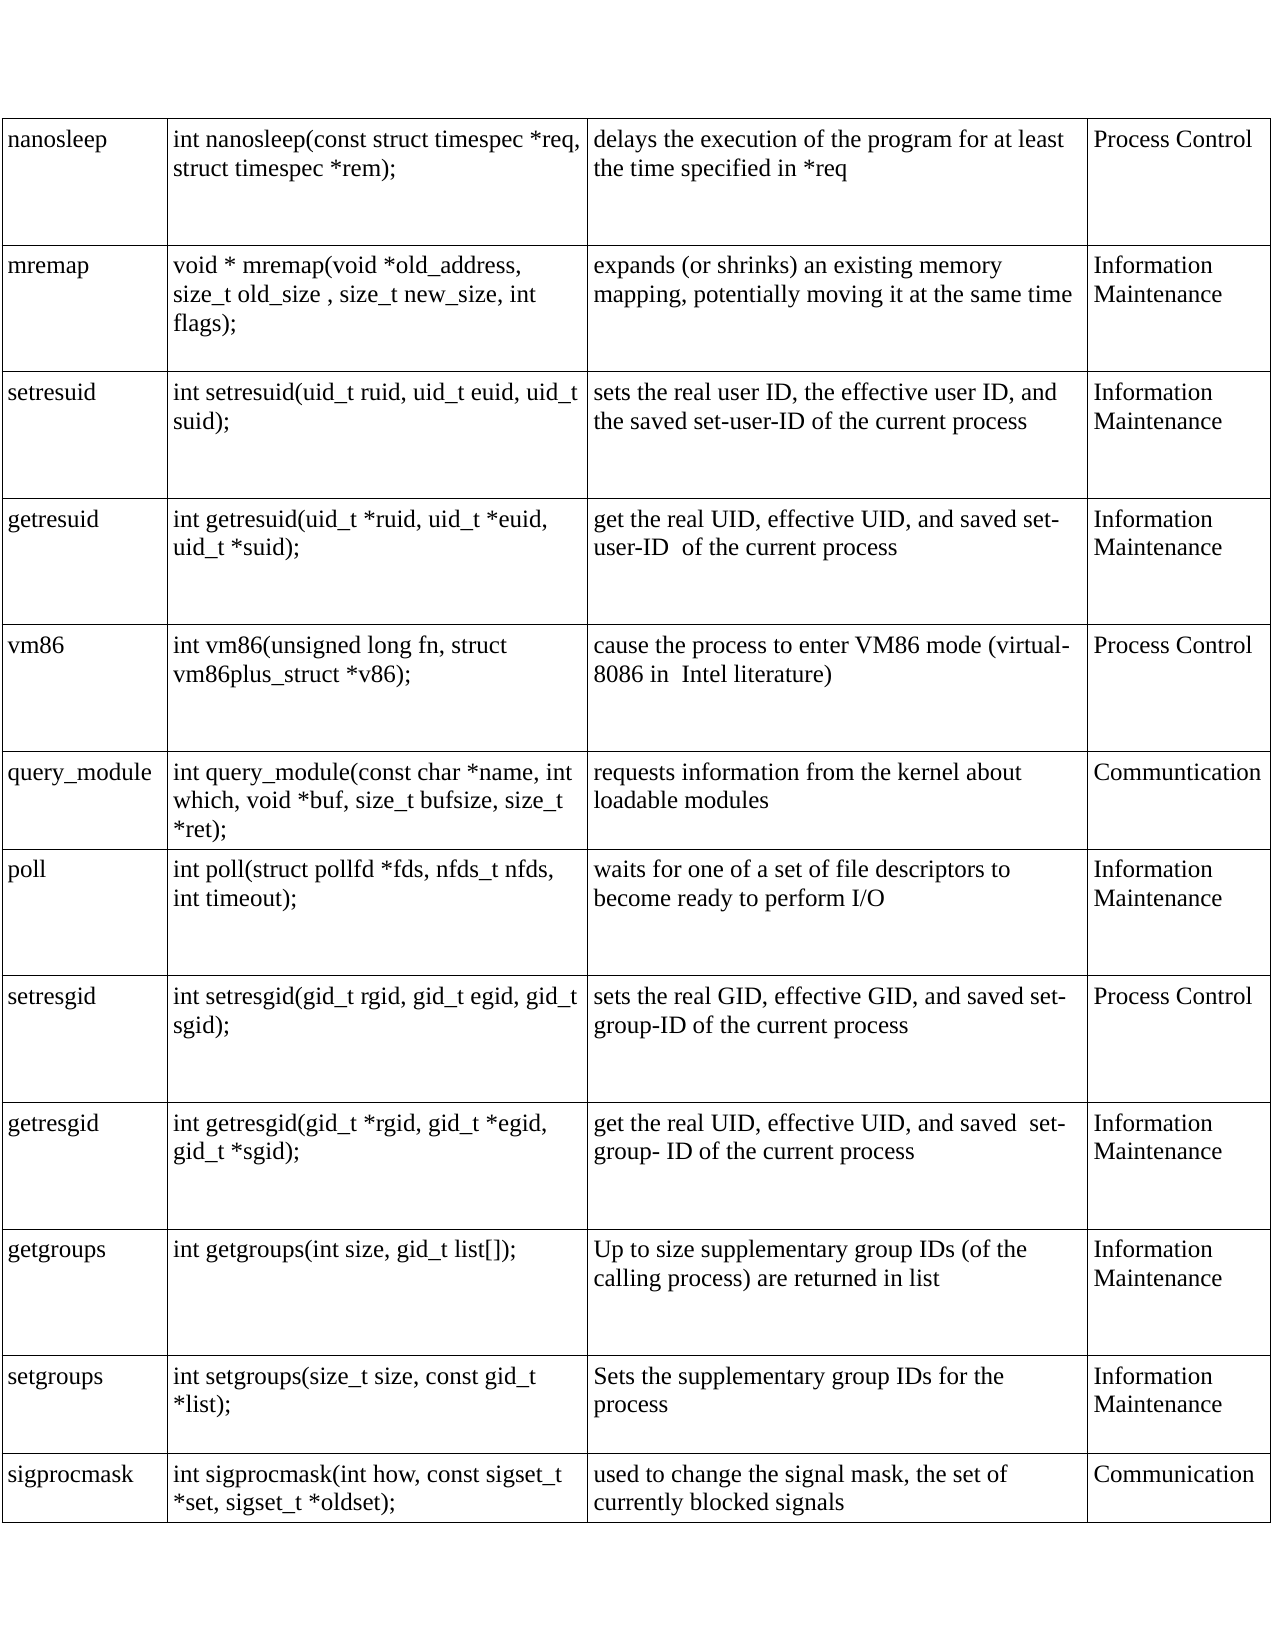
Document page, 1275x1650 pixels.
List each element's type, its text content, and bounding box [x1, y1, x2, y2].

table_cell setresgid [3, 976, 167, 1102]
table_cell int getgroups(int size, gid_t list[]); [168, 1230, 587, 1355]
table_cell int sigprocmask(int how, const sigset_t *set, sigset_t *oldset); [168, 1454, 587, 1522]
table_cell int getresgid(gid_t *rgid, gid_t *egid, gid_t *sgid); [168, 1103, 587, 1228]
table_cell int setresgid(gid_t rgid, gid_t egid, gid_t sgid); [168, 976, 587, 1102]
table_cell requests information from the kernel about loadable modules [588, 752, 1087, 849]
table_cell Information Maintenance [1088, 850, 1270, 975]
table_cell int getresuid(uid_t *ruid, uid_t *euid, uid_t *suid); [168, 499, 587, 624]
table_cell Information Maintenance [1088, 1103, 1270, 1228]
table_cell setresuid [3, 372, 167, 498]
table_cell Process Control [1088, 119, 1270, 245]
table_cell Communication [1088, 1454, 1270, 1522]
table_cell nanosleep [3, 119, 167, 245]
table_cell void * mremap(void *old_address, size_t old_size , size_t new_size, int flags); [168, 246, 587, 371]
table_cell sets the real GID, effective GID, and saved set-group-ID of the current process [588, 976, 1087, 1102]
table_cell Up to size supplementary group IDs (of the calling process) are returned in list [588, 1230, 1087, 1355]
table_cell vm86 [3, 625, 167, 751]
table_cell Process Control [1088, 976, 1270, 1102]
table_cell getresuid [3, 499, 167, 624]
table_cell Process Control [1088, 625, 1270, 751]
table_cell Information Maintenance [1088, 372, 1270, 498]
table_cell int vm86(unsigned long fn, struct vm86plus_struct *v86); [168, 625, 587, 751]
table_cell mremap [3, 246, 167, 371]
table_cell get the real UID, effective UID, and saved set-group- ID of the current process [588, 1103, 1087, 1228]
table_cell Sets the supplementary group IDs for the process [588, 1356, 1087, 1453]
table_cell setgroups [3, 1356, 167, 1453]
table_cell cause the process to enter VM86 mode (virtual-8086 in Intel literature) [588, 625, 1087, 751]
table_cell getgroups [3, 1230, 167, 1355]
table_cell int nanosleep(const struct timespec *req, struct timespec *rem); [168, 119, 587, 245]
table_cell sigprocmask [3, 1454, 167, 1522]
table_cell getresgid [3, 1103, 167, 1228]
table_cell Communtication [1088, 752, 1270, 849]
table_cell waits for one of a set of file descriptors to become ready to perform I/O [588, 850, 1087, 975]
table_cell Information Maintenance [1088, 1230, 1270, 1355]
table_cell delays the execution of the program for at least the time specified in *req [588, 119, 1087, 245]
table_cell sets the real user ID, the effective user ID, and the saved set-user-ID of the current process [588, 372, 1087, 498]
table_cell int setgroups(size_t size, const gid_t *list); [168, 1356, 587, 1453]
table_cell int setresuid(uid_t ruid, uid_t euid, uid_t suid); [168, 372, 587, 498]
table_cell get the real UID, effective UID, and saved set-user-ID of the current process [588, 499, 1087, 624]
table_cell Information Maintenance [1088, 246, 1270, 371]
table_cell poll [3, 850, 167, 975]
table_cell query_module [3, 752, 167, 849]
table_cell Information Maintenance [1088, 499, 1270, 624]
table_cell expands (or shrinks) an existing memory mapping, potentially moving it at the same time [588, 246, 1087, 371]
table_cell int query_module(const char *name, int which, void *buf, size_t bufsize, size_t *ret); [168, 752, 587, 849]
table_cell Information Maintenance [1088, 1356, 1270, 1453]
table_cell used to change the signal mask, the set of currently blocked signals [588, 1454, 1087, 1522]
table_cell int poll(struct pollfd *fds, nfds_t nfds, int timeout); [168, 850, 587, 975]
